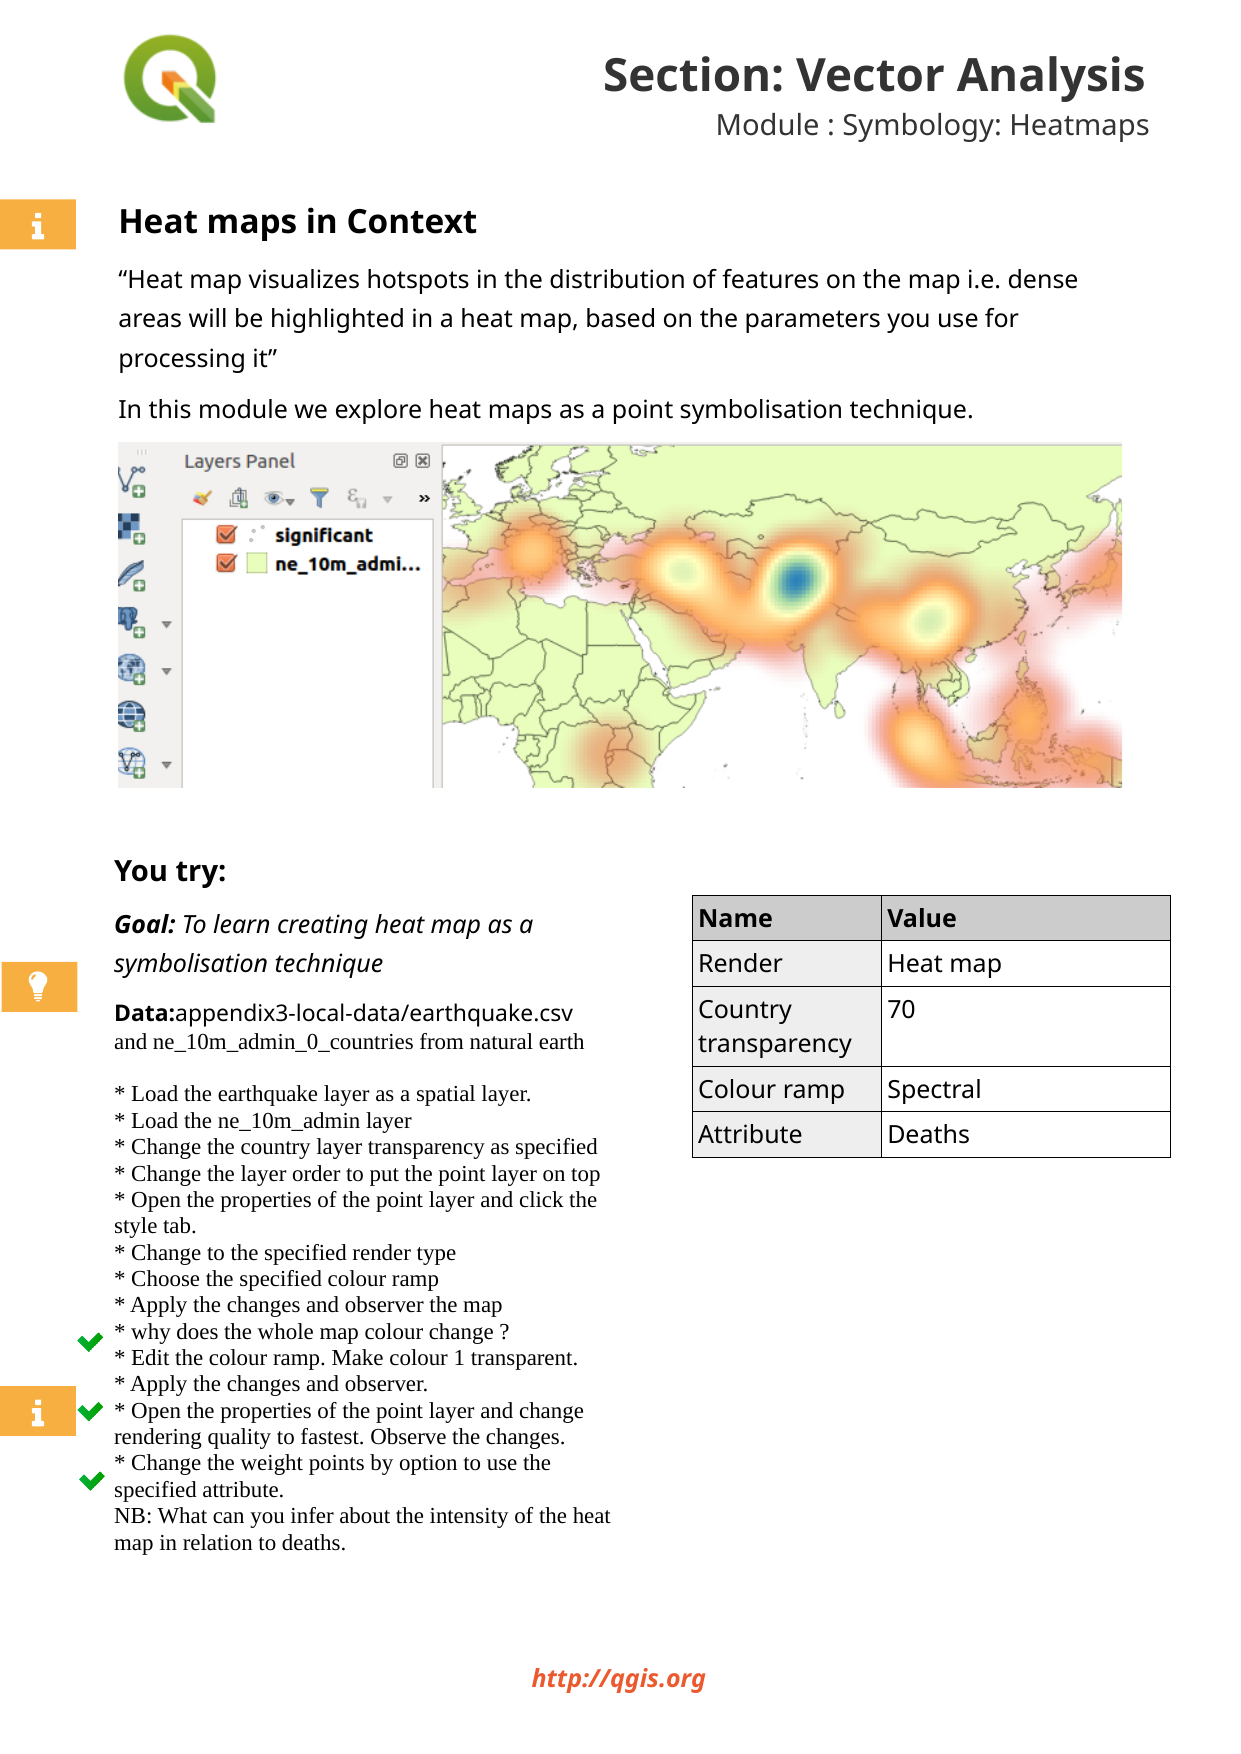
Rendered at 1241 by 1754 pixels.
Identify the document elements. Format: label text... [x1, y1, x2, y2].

table_cell Spectral [882, 1067, 1170, 1111]
picture [118, 442, 1123, 788]
table_cell 70 [882, 987, 1170, 1066]
table_header Value [882, 896, 1170, 940]
table_header Name [693, 896, 881, 940]
text “Heat map visualizes hotspots in the distribution of features on the map i.e. dense areas will be highlighted in a heat map, based on the parameters you use for processing it” [118, 262, 1122, 374]
table_cell Heat map [882, 941, 1170, 986]
table_cell Country transparency [693, 987, 881, 1066]
table_cell Attribute [693, 1112, 881, 1157]
picture [122, 31, 218, 127]
table_cell Colour ramp [693, 1067, 881, 1111]
text In this module we explore heat maps as a point symbolisation technique. [118, 391, 1122, 425]
subtitle Heat maps in Context [118, 198, 1122, 243]
table_cell Deaths [882, 1112, 1170, 1157]
table_cell Render [693, 941, 881, 986]
